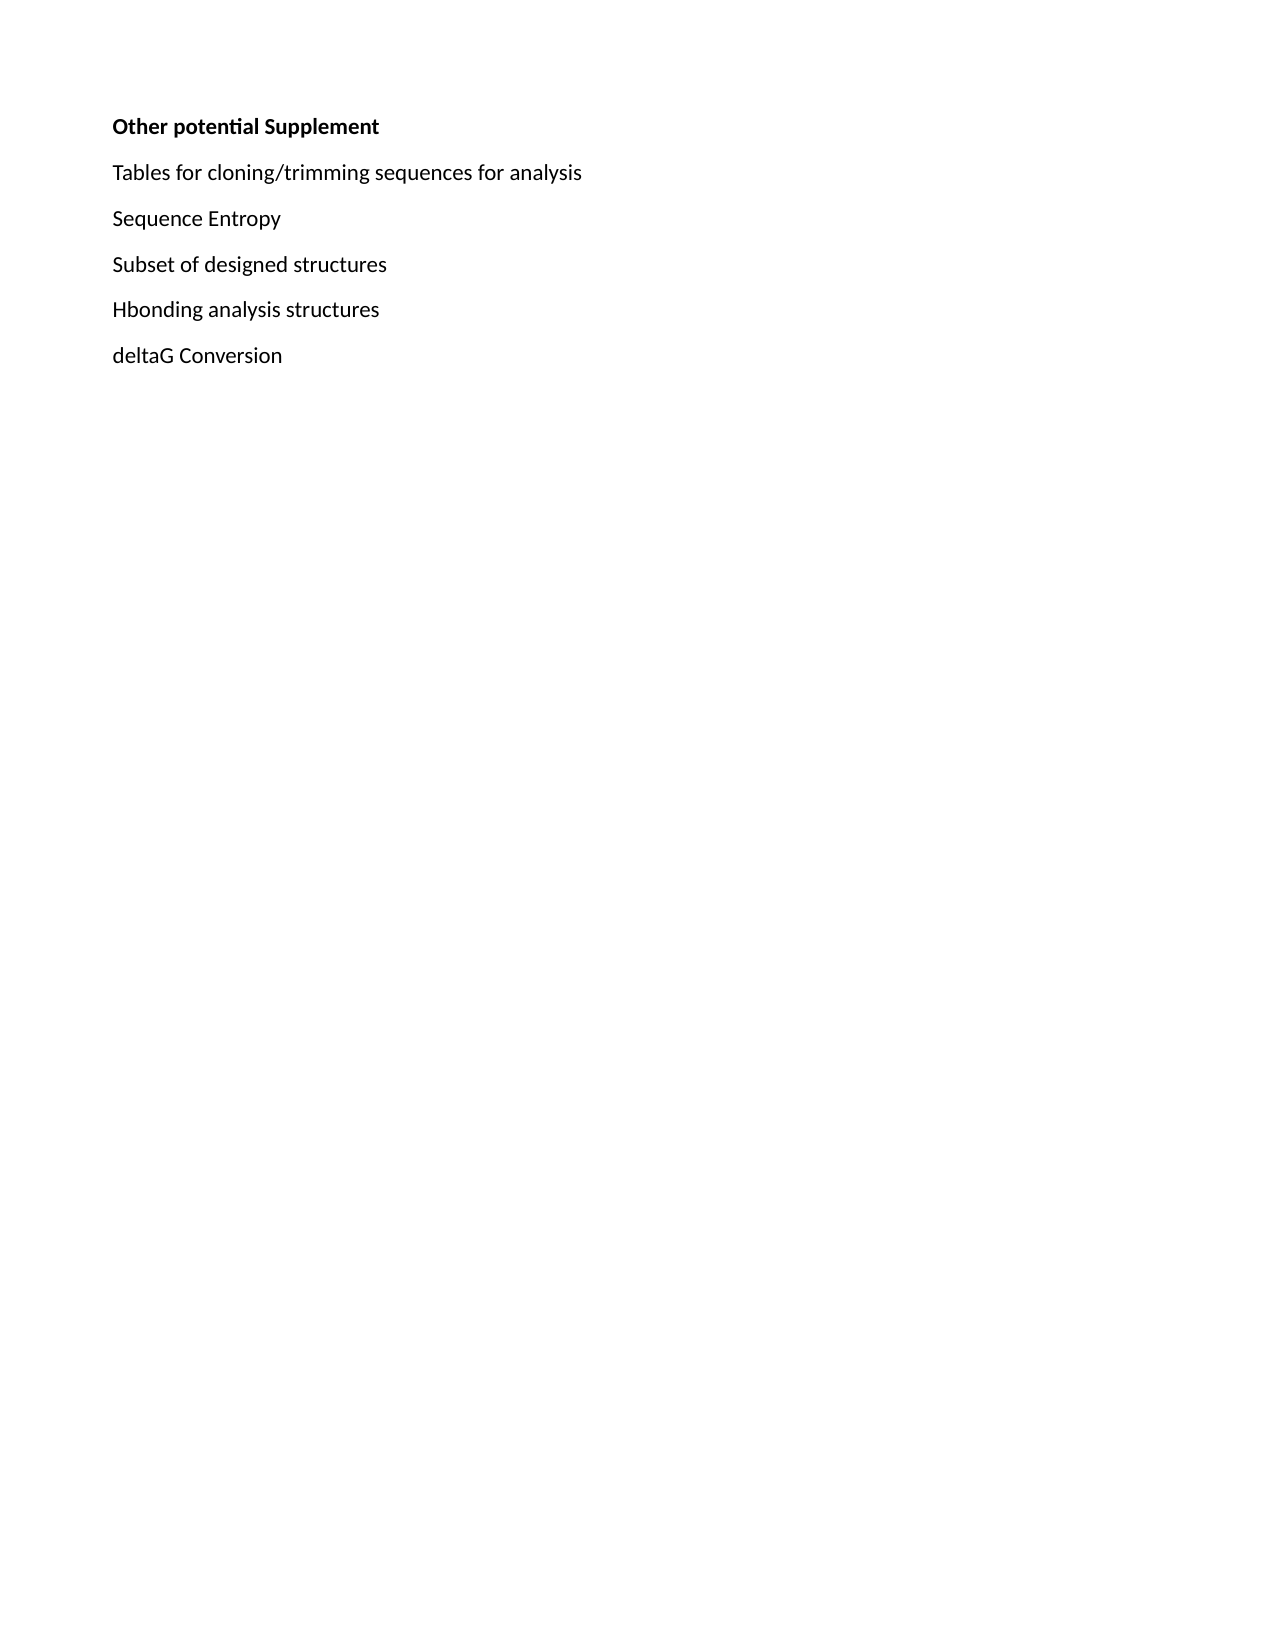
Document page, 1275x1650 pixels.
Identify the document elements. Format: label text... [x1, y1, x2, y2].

text Sequence Entropy [112, 204, 1162, 232]
text deltaG Conversion [112, 341, 1162, 369]
text Subset of designed structures [112, 250, 1162, 278]
text Tables for cloning/trimming sequences for analysis [112, 158, 1162, 186]
text Other potential Supplement [112, 112, 1162, 141]
text Hbonding analysis structures [112, 295, 1162, 323]
